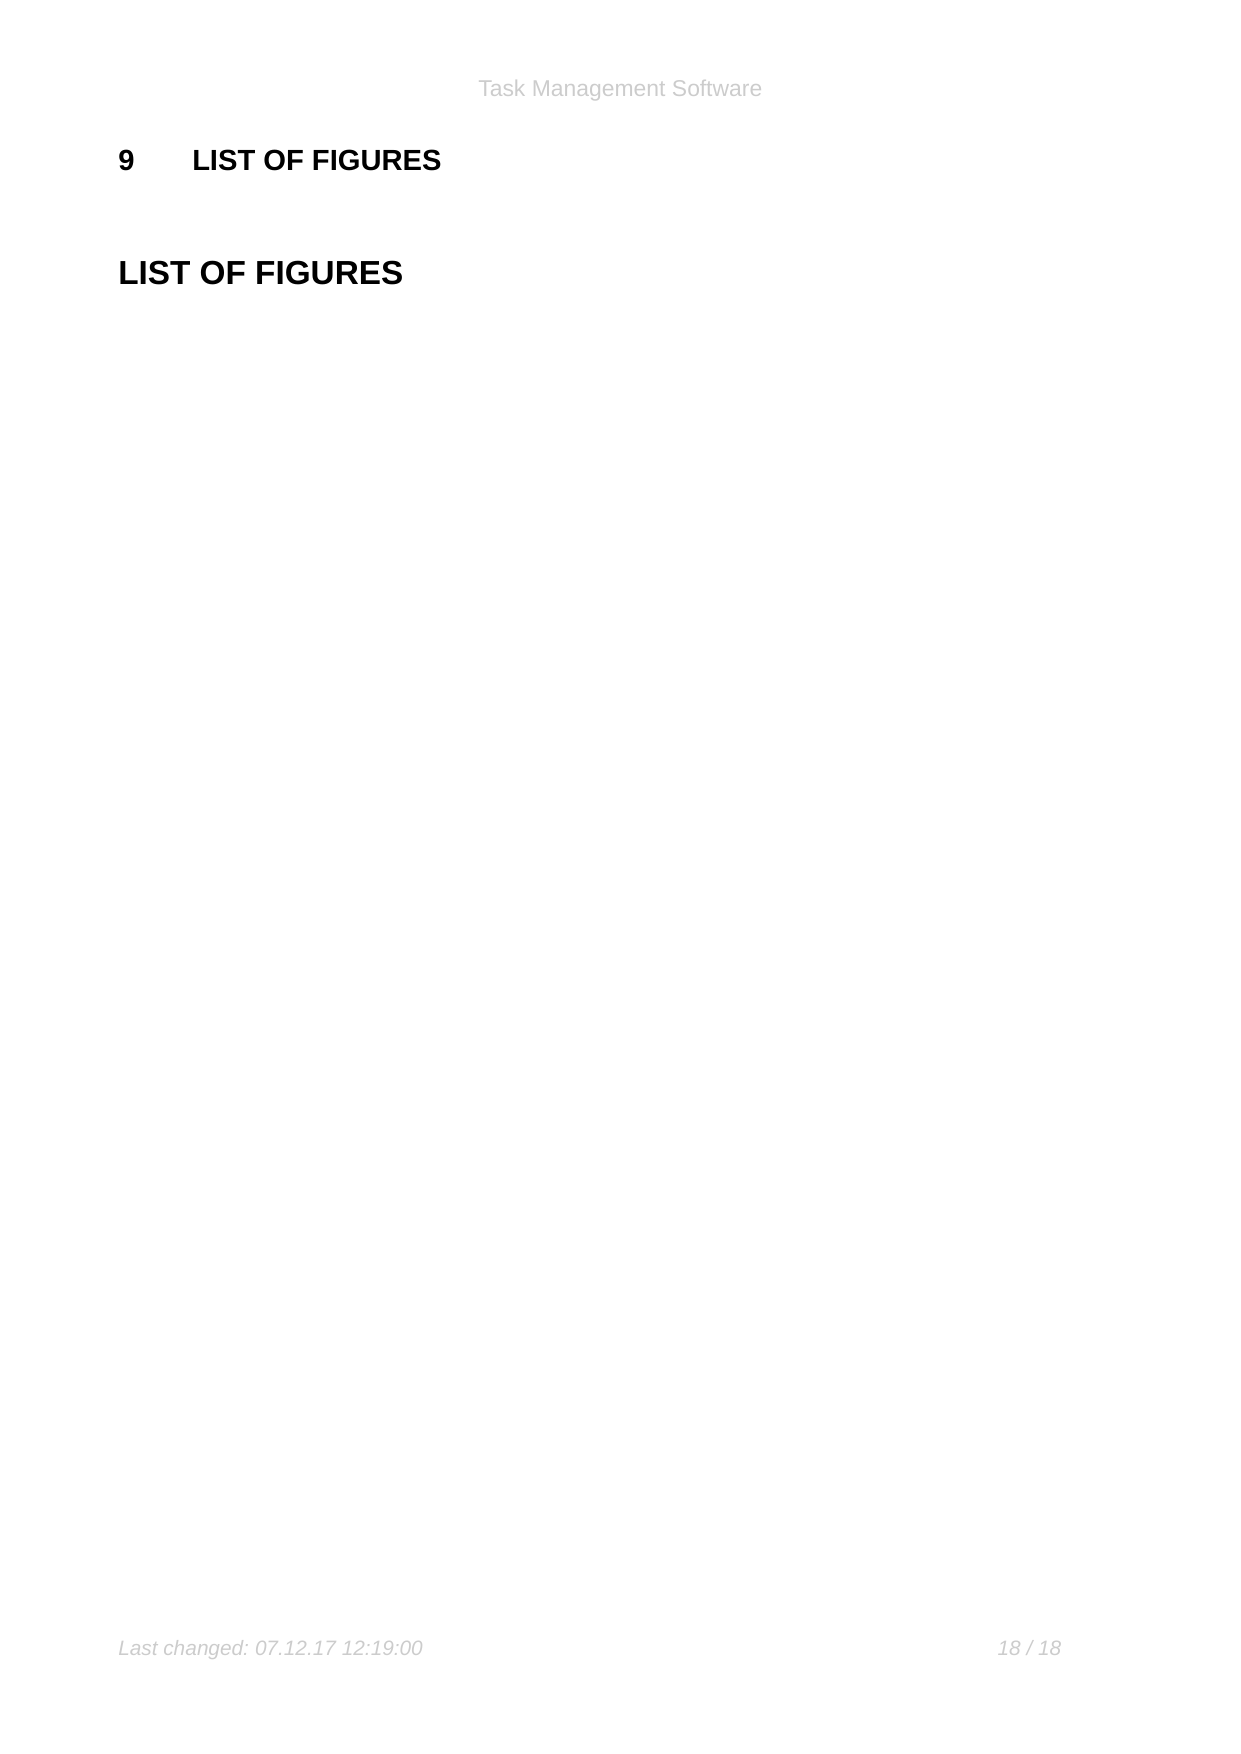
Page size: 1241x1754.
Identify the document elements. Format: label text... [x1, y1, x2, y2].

subtitle List of Figures [118, 143, 1122, 177]
subtitle List of Figures [118, 253, 1122, 291]
